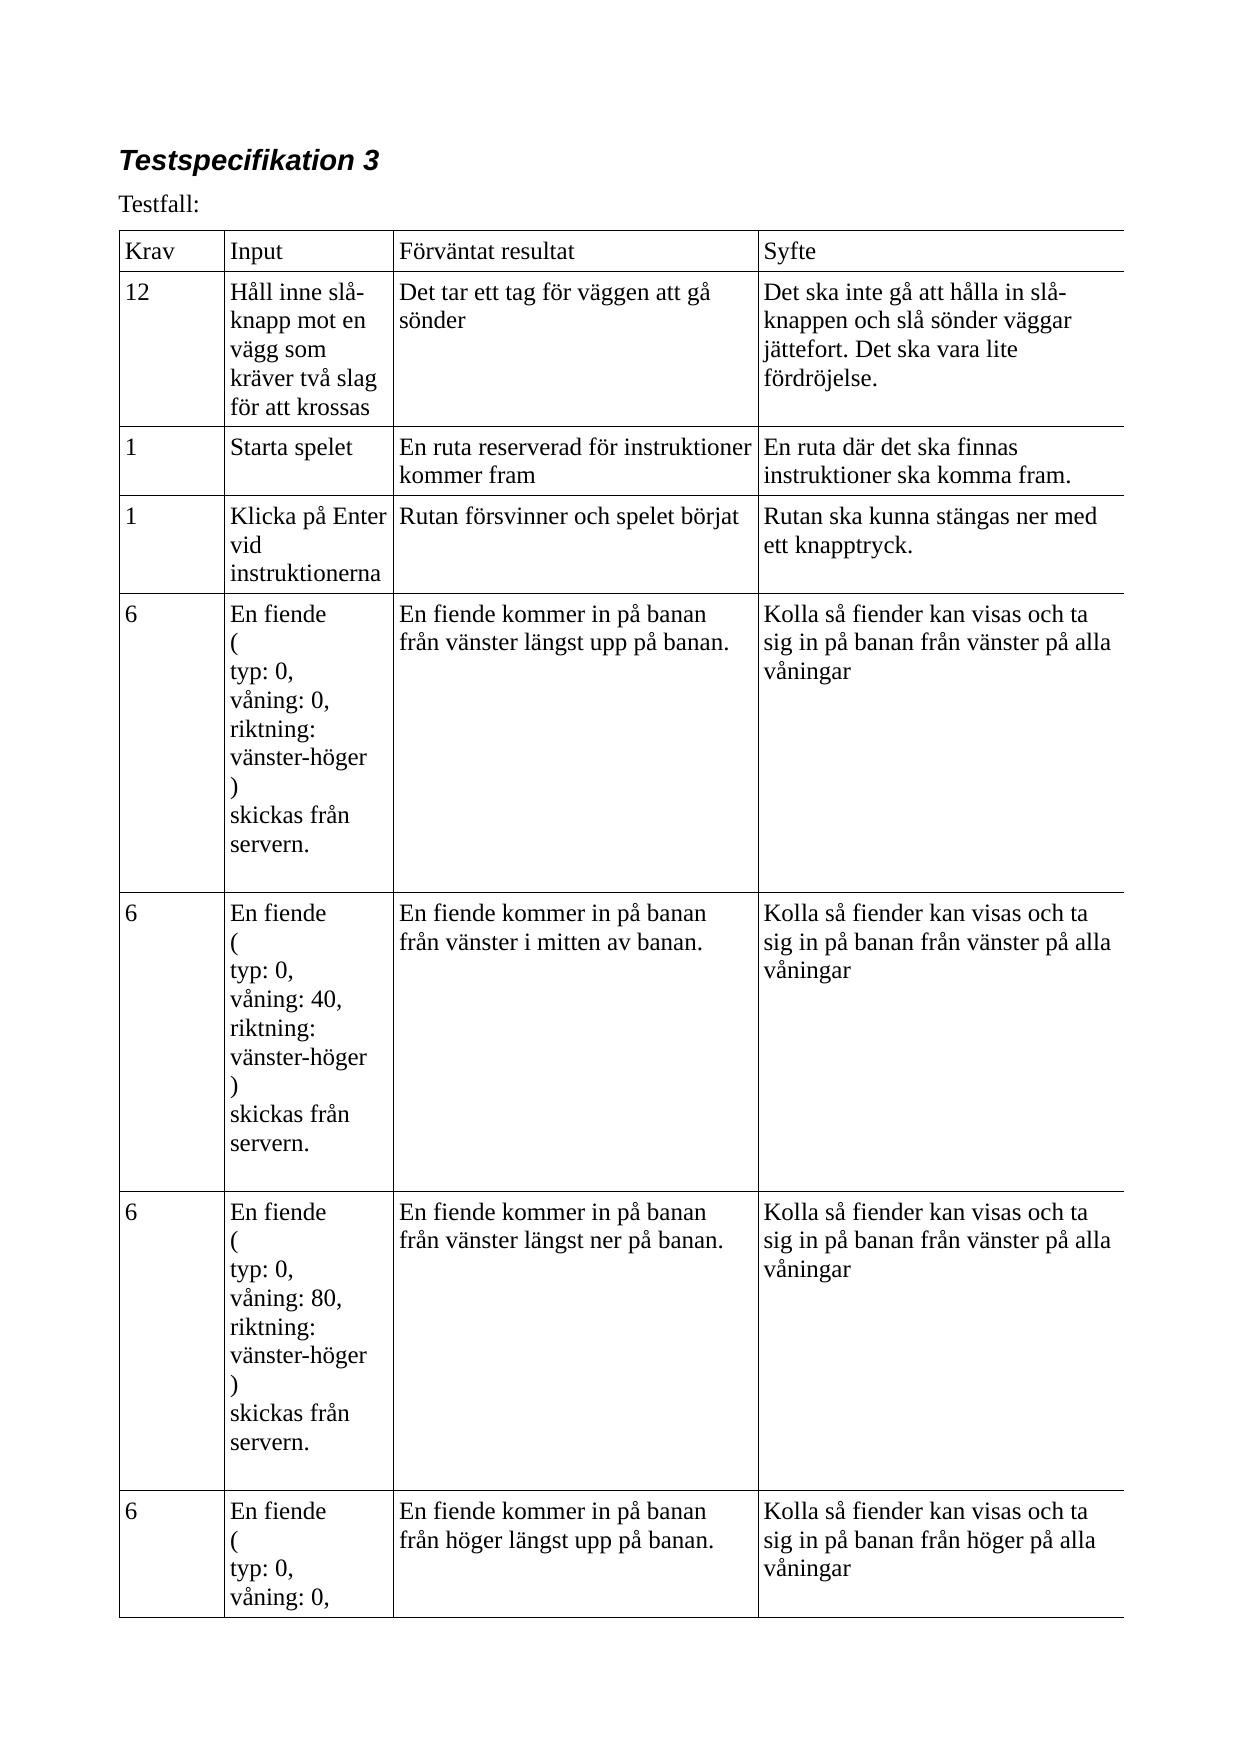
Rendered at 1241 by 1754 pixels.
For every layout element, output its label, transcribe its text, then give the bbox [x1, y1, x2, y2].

table_cell Kolla så fiender kan visas och ta sig in på banan från vänster på alla våningar [759, 594, 1123, 892]
table_header Krav [120, 231, 224, 271]
table_cell Kolla så fiender kan visas och ta sig in på banan från vänster på alla våningar [759, 1192, 1123, 1490]
table_cell Klicka på Enter vid instruktionerna [225, 496, 393, 593]
table_cell Det tar ett tag för väggen att gå sönder [394, 272, 758, 426]
table_cell 1 [120, 496, 224, 593]
table_cell En fiende ( typ: 0, våning: 40, riktning: vänster-höger ) skickas från servern. [225, 893, 393, 1191]
table_header Förväntat resultat [394, 231, 758, 271]
text Testfall: [118, 189, 1122, 218]
table_cell En fiende ( typ: 0, våning: 80, riktning: vänster-höger ) skickas från servern. [225, 1192, 393, 1490]
table_cell En fiende kommer in på banan från höger längst upp på banan. [394, 1491, 758, 1617]
table_cell 1 [120, 427, 224, 495]
table_cell Kolla så fiender kan visas och ta sig in på banan från vänster på alla våningar [759, 893, 1123, 1191]
table_cell En fiende kommer in på banan från vänster i mitten av banan. [394, 893, 758, 1191]
table_cell En fiende ( typ: 0, våning: 0, riktning: vänster-höger ) skickas från servern. [225, 594, 393, 892]
table_cell En fiende kommer in på banan från vänster längst upp på banan. [394, 594, 758, 892]
table_cell 6 [120, 1491, 224, 1617]
table_cell En ruta reserverad för instruktioner kommer fram [394, 427, 758, 495]
table_header Input [225, 231, 393, 271]
table_cell Rutan ska kunna stängas ner med ett knapptryck. [759, 496, 1123, 593]
table_cell 6 [120, 1192, 224, 1490]
table_cell Starta spelet [225, 427, 393, 495]
table_cell Kolla så fiender kan visas och ta sig in på banan från höger på alla våningar [759, 1491, 1123, 1617]
table_cell 6 [120, 893, 224, 1191]
table_cell Det ska inte gå att hålla in slå-knappen och slå sönder väggar jättefort. Det ska vara lite fördröjelse. [759, 272, 1123, 426]
table_cell 6 [120, 594, 224, 892]
table_cell 12 [120, 272, 224, 426]
table_cell Rutan försvinner och spelet börjat [394, 496, 758, 593]
table_header Syfte [759, 231, 1123, 271]
table_cell En fiende kommer in på banan från vänster längst ner på banan. [394, 1192, 758, 1490]
subtitle Testspecifikation 3 [118, 143, 1122, 177]
table_cell En ruta där det ska finnas instruktioner ska komma fram. [759, 427, 1123, 495]
table_cell En fiende ( typ: 0, våning: 0, [225, 1491, 393, 1617]
table_cell Håll inne slå-knapp mot en vägg som kräver två slag för att krossas [225, 272, 393, 426]
